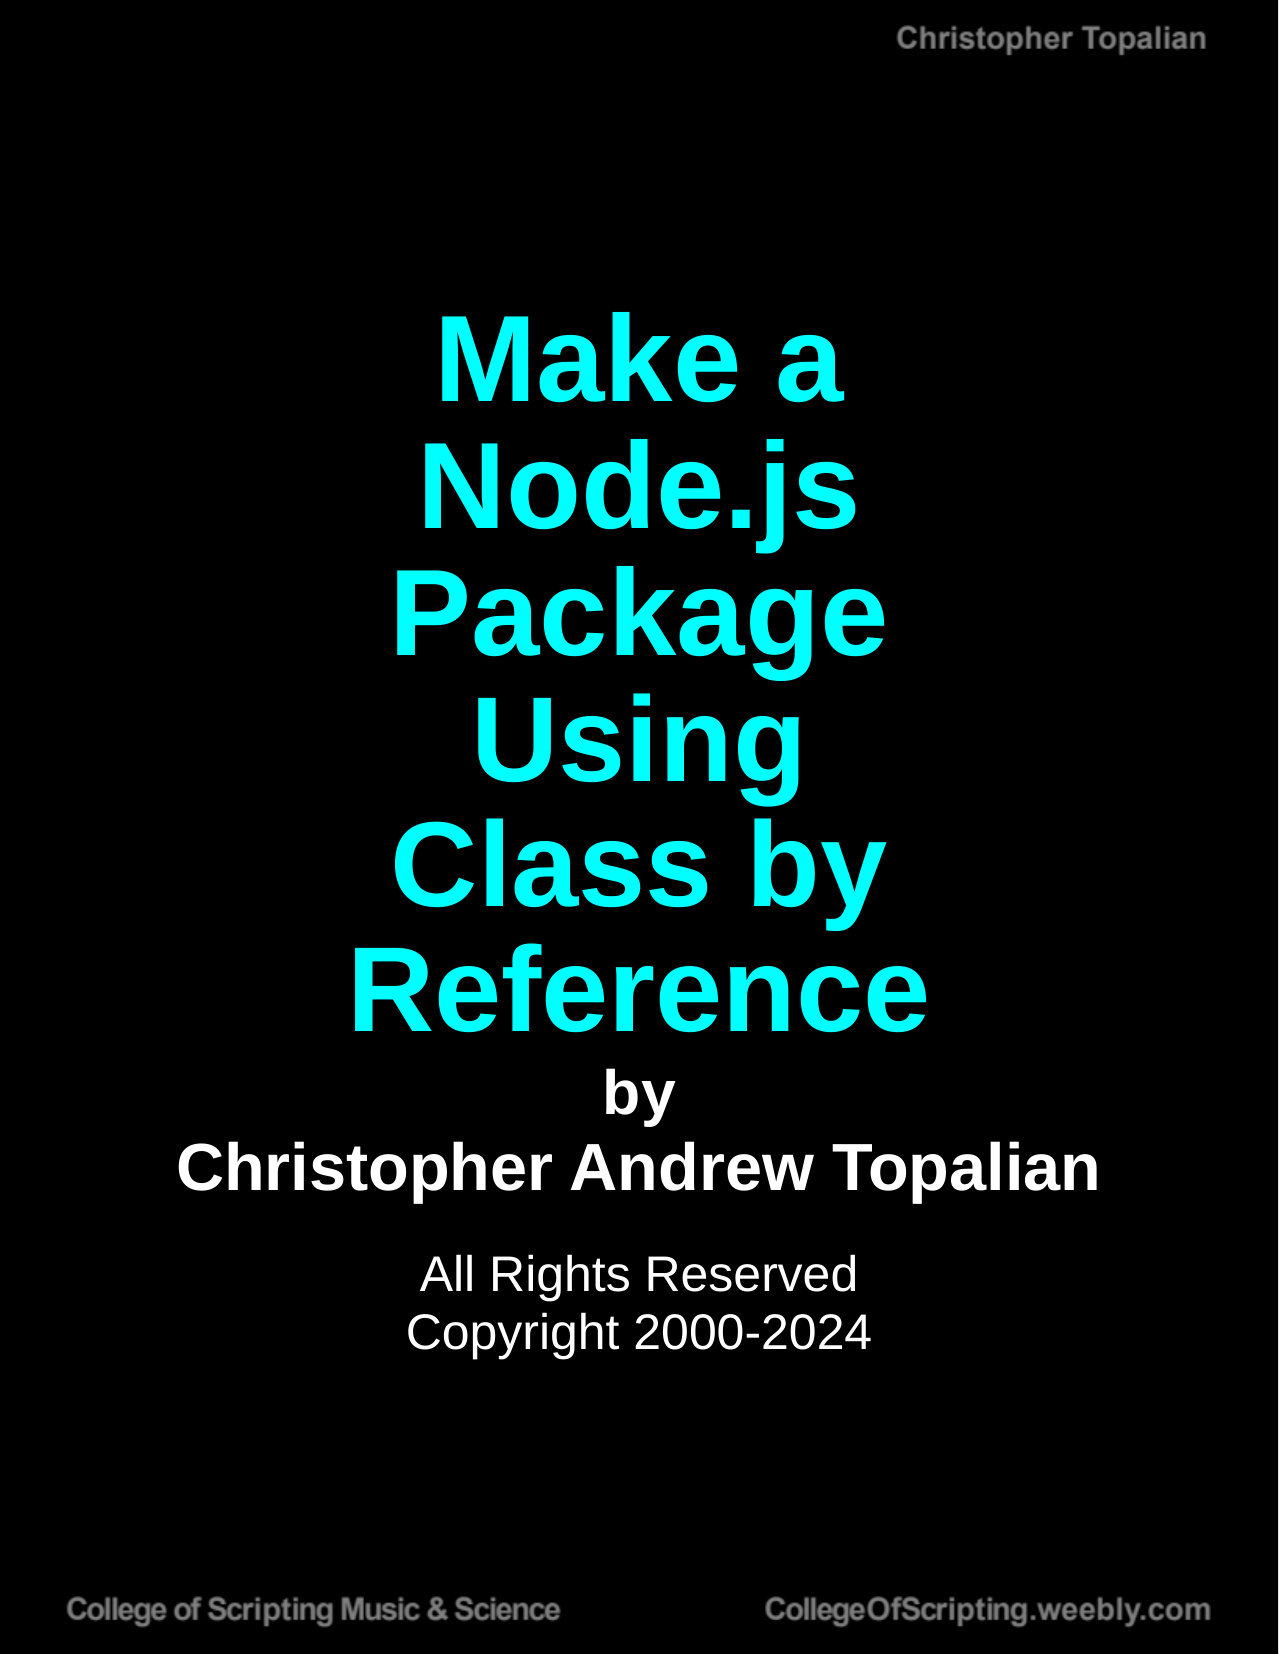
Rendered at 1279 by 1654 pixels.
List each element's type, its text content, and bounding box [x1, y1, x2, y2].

text Package [75, 554, 1203, 681]
text Class by [75, 806, 1203, 931]
text Christopher Andrew Topalian [75, 1128, 1203, 1204]
text by [75, 1056, 1203, 1128]
text Reference [75, 931, 1203, 1056]
text Copyright 2000-2024 [75, 1302, 1203, 1360]
text All Rights Reserved [75, 1243, 1203, 1302]
text Make a [75, 299, 1203, 427]
text Using [75, 681, 1203, 806]
text Node.js [75, 427, 1203, 554]
